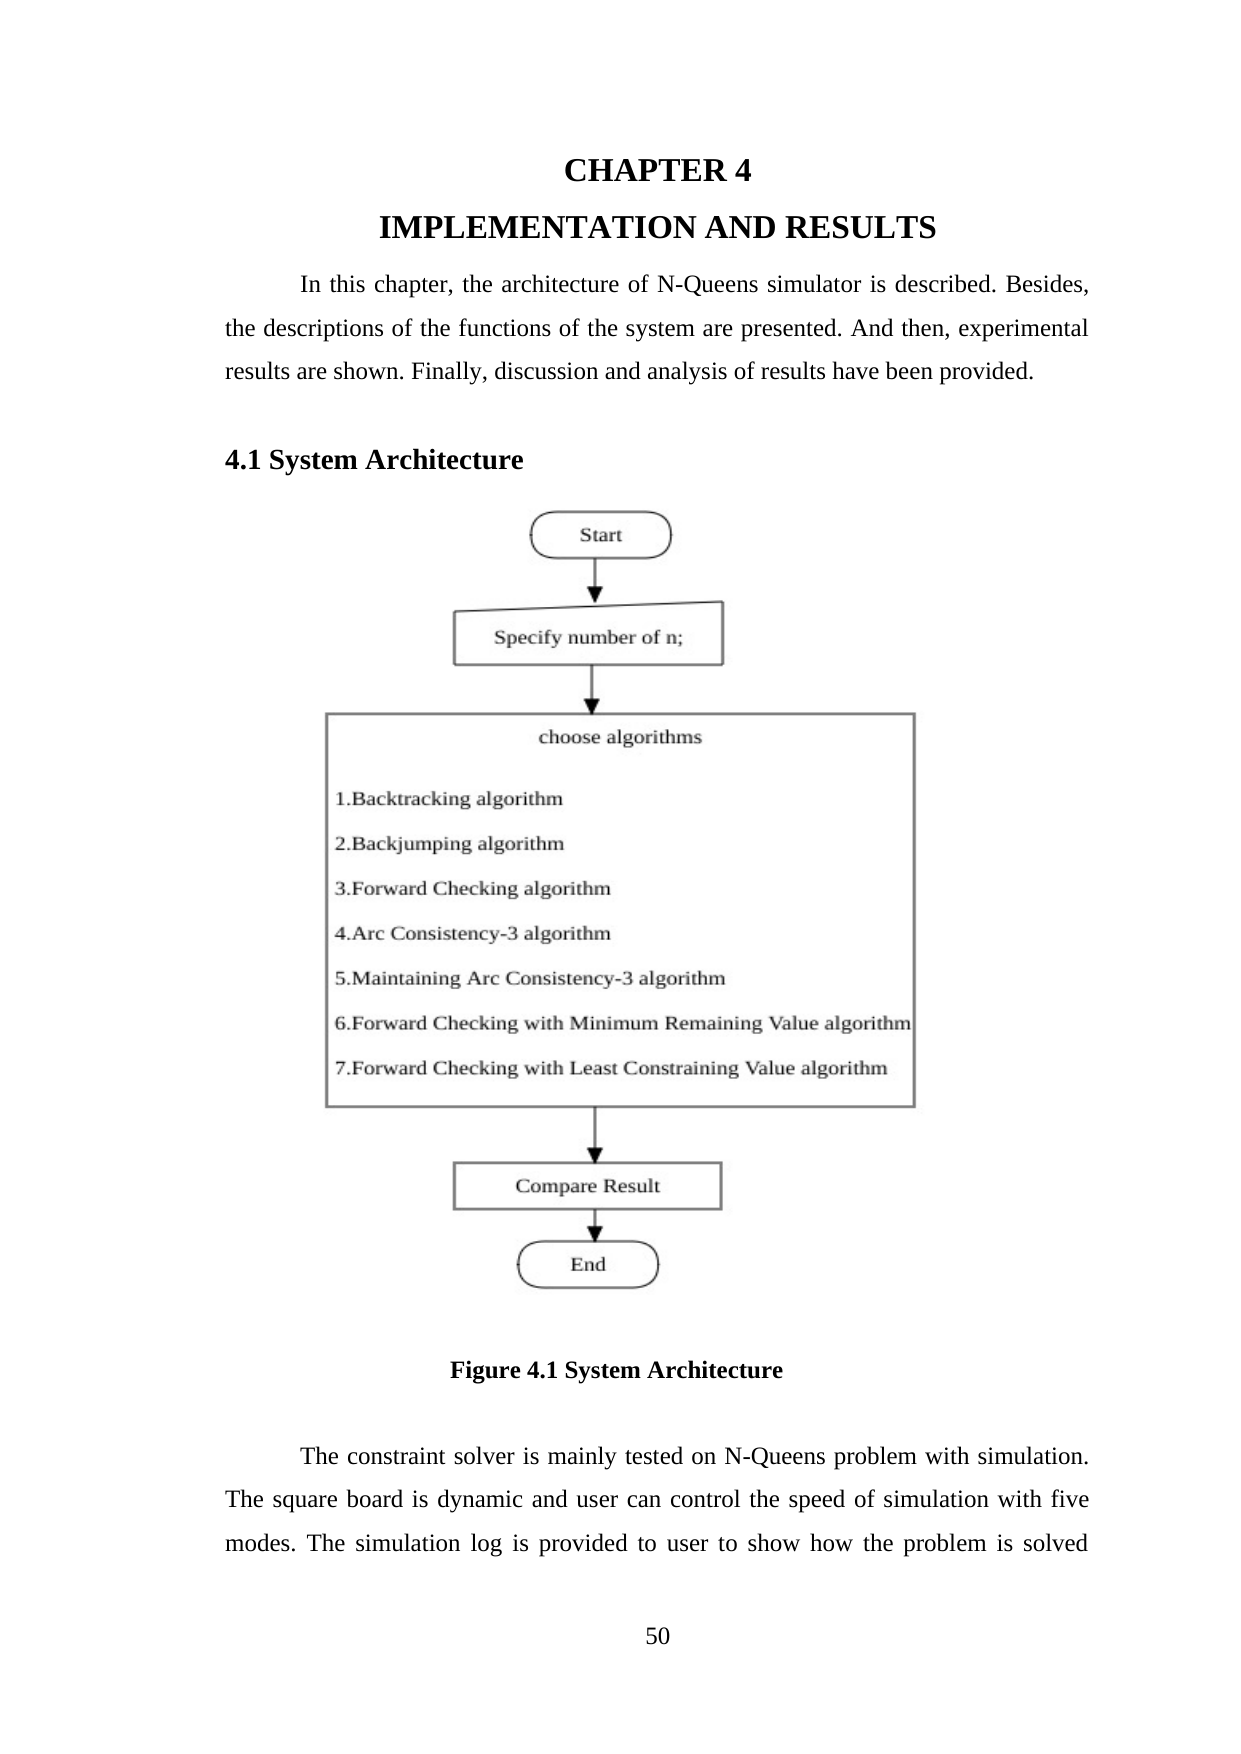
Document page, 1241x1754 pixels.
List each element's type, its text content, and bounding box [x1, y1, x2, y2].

text In this chapter, the architecture of N-Queens simulator is described. Besides, the descriptions of the functions of the system are presented. And then, experimental results are shown. Finally, discussion and analysis of results have been provided. [225, 265, 1090, 385]
text Figure 4.1 System Architecture [225, 1355, 1090, 1384]
text CHAPTER 4 [225, 150, 1090, 188]
text 4.1 System Architecture [225, 442, 1090, 476]
picture [312, 498, 1004, 1344]
text The constraint solver is mainly tested on N-Queens problem with simulation. The square board is dynamic and user can control the speed of simulation with five modes. The simulation log is provided to user to show how the problem is solved [225, 1441, 1090, 1556]
text IMPLEMENTATION AND RESULTS [225, 207, 1090, 246]
